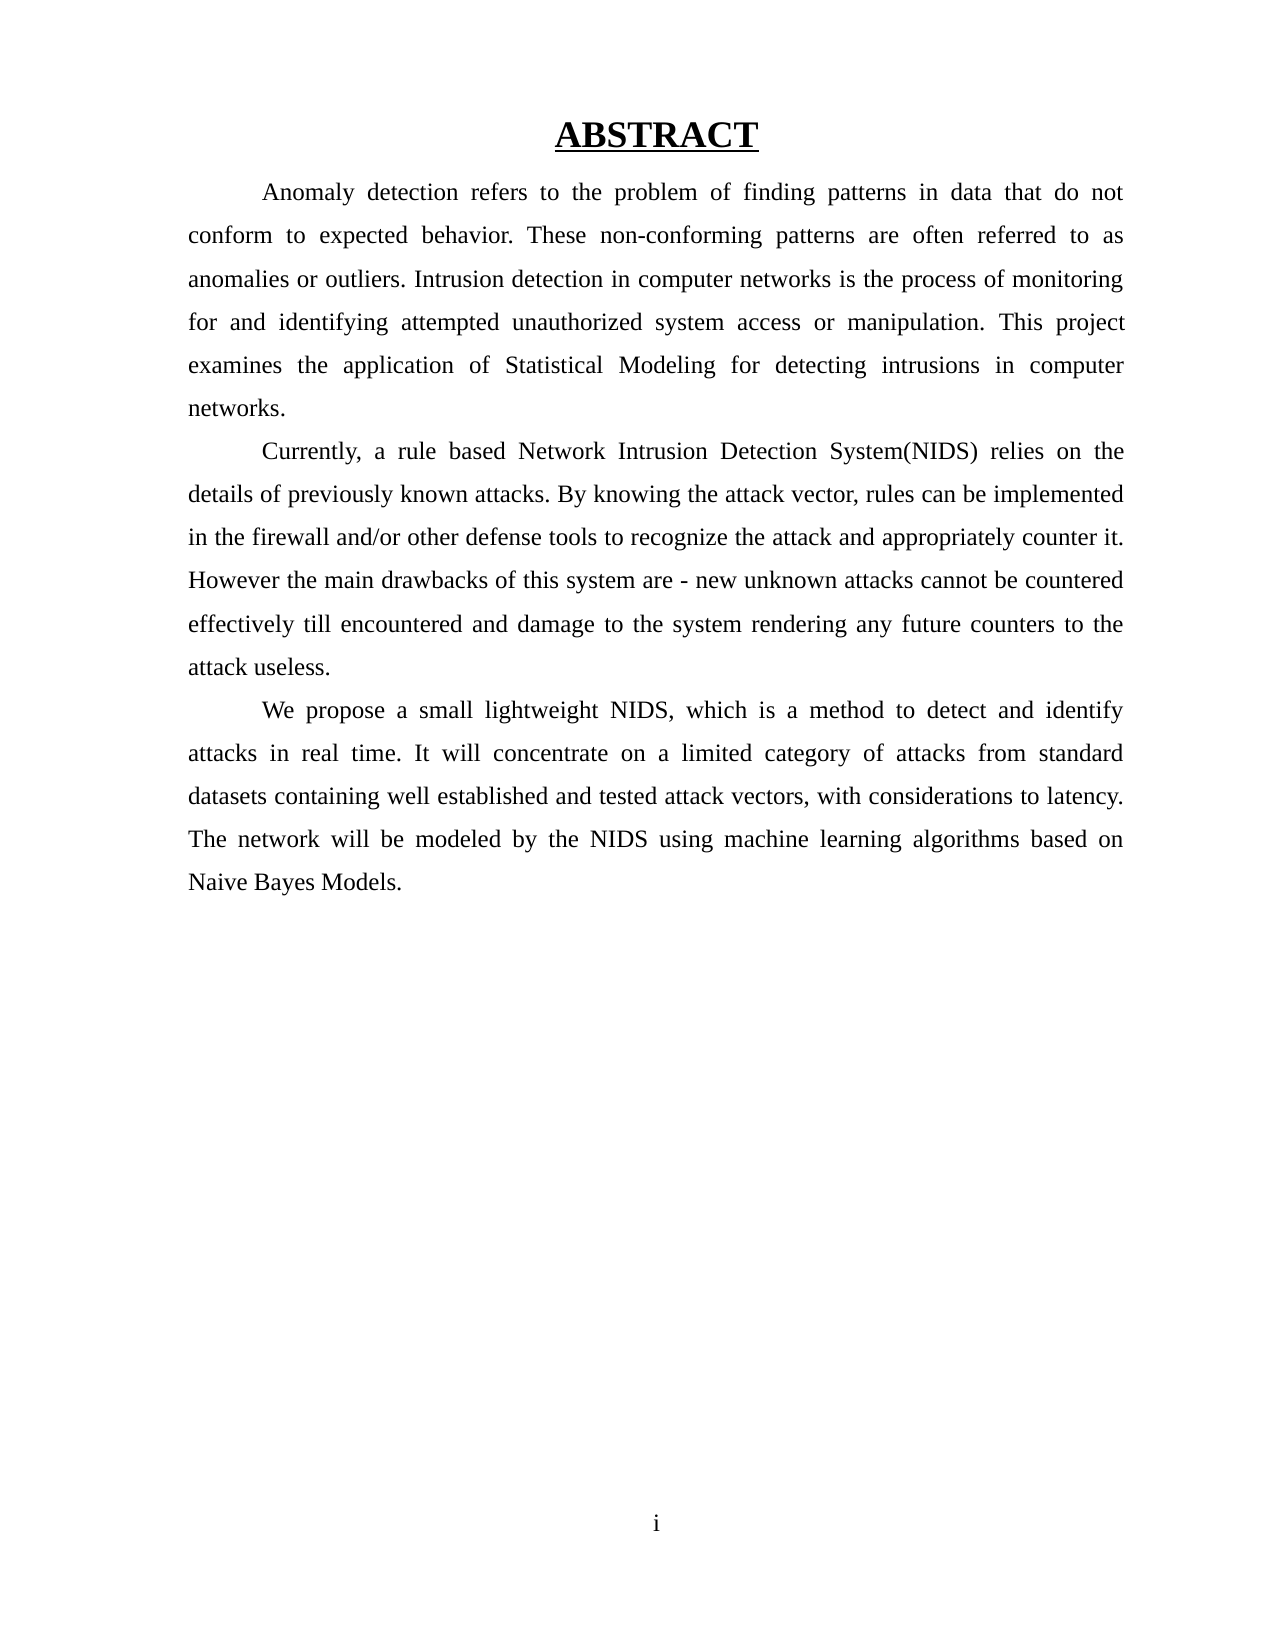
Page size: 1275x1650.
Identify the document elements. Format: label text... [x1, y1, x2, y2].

text We propose a small lightweight NIDS, which is a method to detect and identify attacks in real time. It will concentrate on a limited category of attacks from standard datasets containing well established and tested attack vectors, with considerations to latency. The network will be modeled by the NIDS using machine learning algorithms based on Naive Bayes Models. [188, 695, 1125, 896]
text Anomaly detection refers to the problem of finding patterns in data that do not conform to expected behavior. These non-conforming patterns are often referred to as anomalies or outliers. Intrusion detection in computer networks is the process of monitoring for and identifying attempted unauthorized system access or manipulation. This project examines the application of Statistical Modeling for detecting intrusions in computer networks. [188, 177, 1125, 422]
text Currently, a rule based Network Intrusion Detection System(NIDS) relies on the details of previously known attacks. By knowing the attack vector, rules can be implemented in the firewall and/or other defense tools to recognize the attack and appropriately counter it. However the main drawbacks of this system are - new unknown attacks cannot be countered effectively till encountered and damage to the system rendering any future counters to the attack useless. [188, 436, 1125, 681]
title ABSTRACT [188, 113, 1125, 156]
